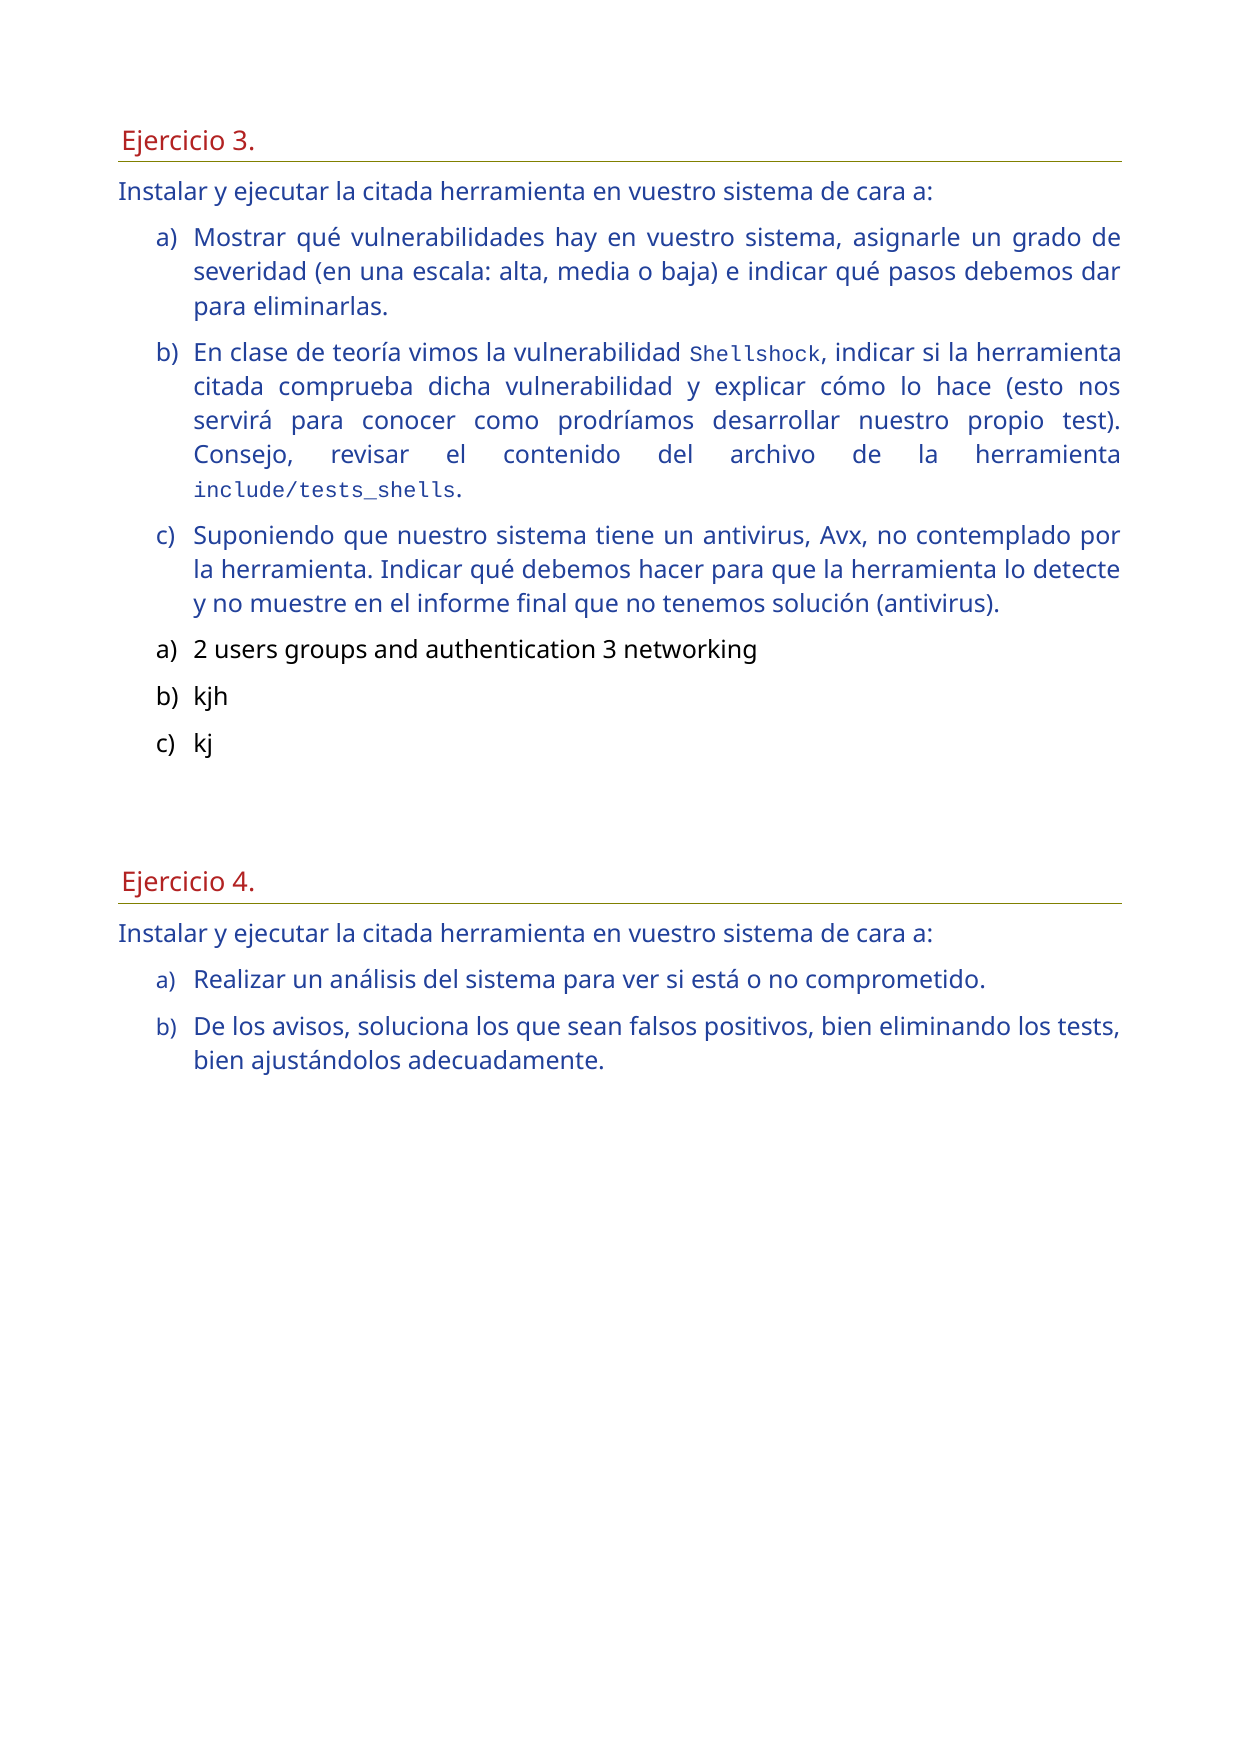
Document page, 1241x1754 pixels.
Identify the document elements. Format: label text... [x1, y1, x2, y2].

text Instalar y ejecutar la citada herramienta en vuestro sistema de cara a: [118, 915, 1122, 949]
list 2 users groups and authentication 3 networking [156, 632, 1122, 666]
text Instalar y ejecutar la citada herramienta en vuestro sistema de cara a: [118, 173, 1122, 207]
text Ejercicio 3. [118, 118, 1122, 161]
list kj [156, 725, 1122, 759]
list En clase de teoría vimos la vulnerabilidad Shellshock, indicar si la herramienta citada comprueba dicha vulnerabilidad y explicar cómo lo hace (esto nos servirá para conocer como prodríamos desarrollar nuestro propio test). Consejo, revisar el contenido del archivo de la herramienta include/tests_shells. [156, 335, 1122, 505]
list kjh [156, 679, 1122, 713]
list De los avisos, soluciona los que sean falsos positivos, bien eliminando los tests, bien ajustándolos adecuadamente. [156, 1008, 1122, 1077]
list Mostrar qué vulnerabilidades hay en vuestro sistema, asignarle un grado de severidad (en una escala: alta, media o baja) e indicar qué pasos debemos dar para eliminarlas. [156, 220, 1122, 322]
list Suponiendo que nuestro sistema tiene un antivirus, Avx, no contemplado por la herramienta. Indicar qué debemos hacer para que la herramienta lo detecte y no muestre en el informe final que no tenemos solución (antivirus). [156, 517, 1122, 620]
list Realizar un análisis del sistema para ver si está o no comprometido. [156, 962, 1122, 996]
text Ejercicio 4. [118, 860, 1122, 903]
